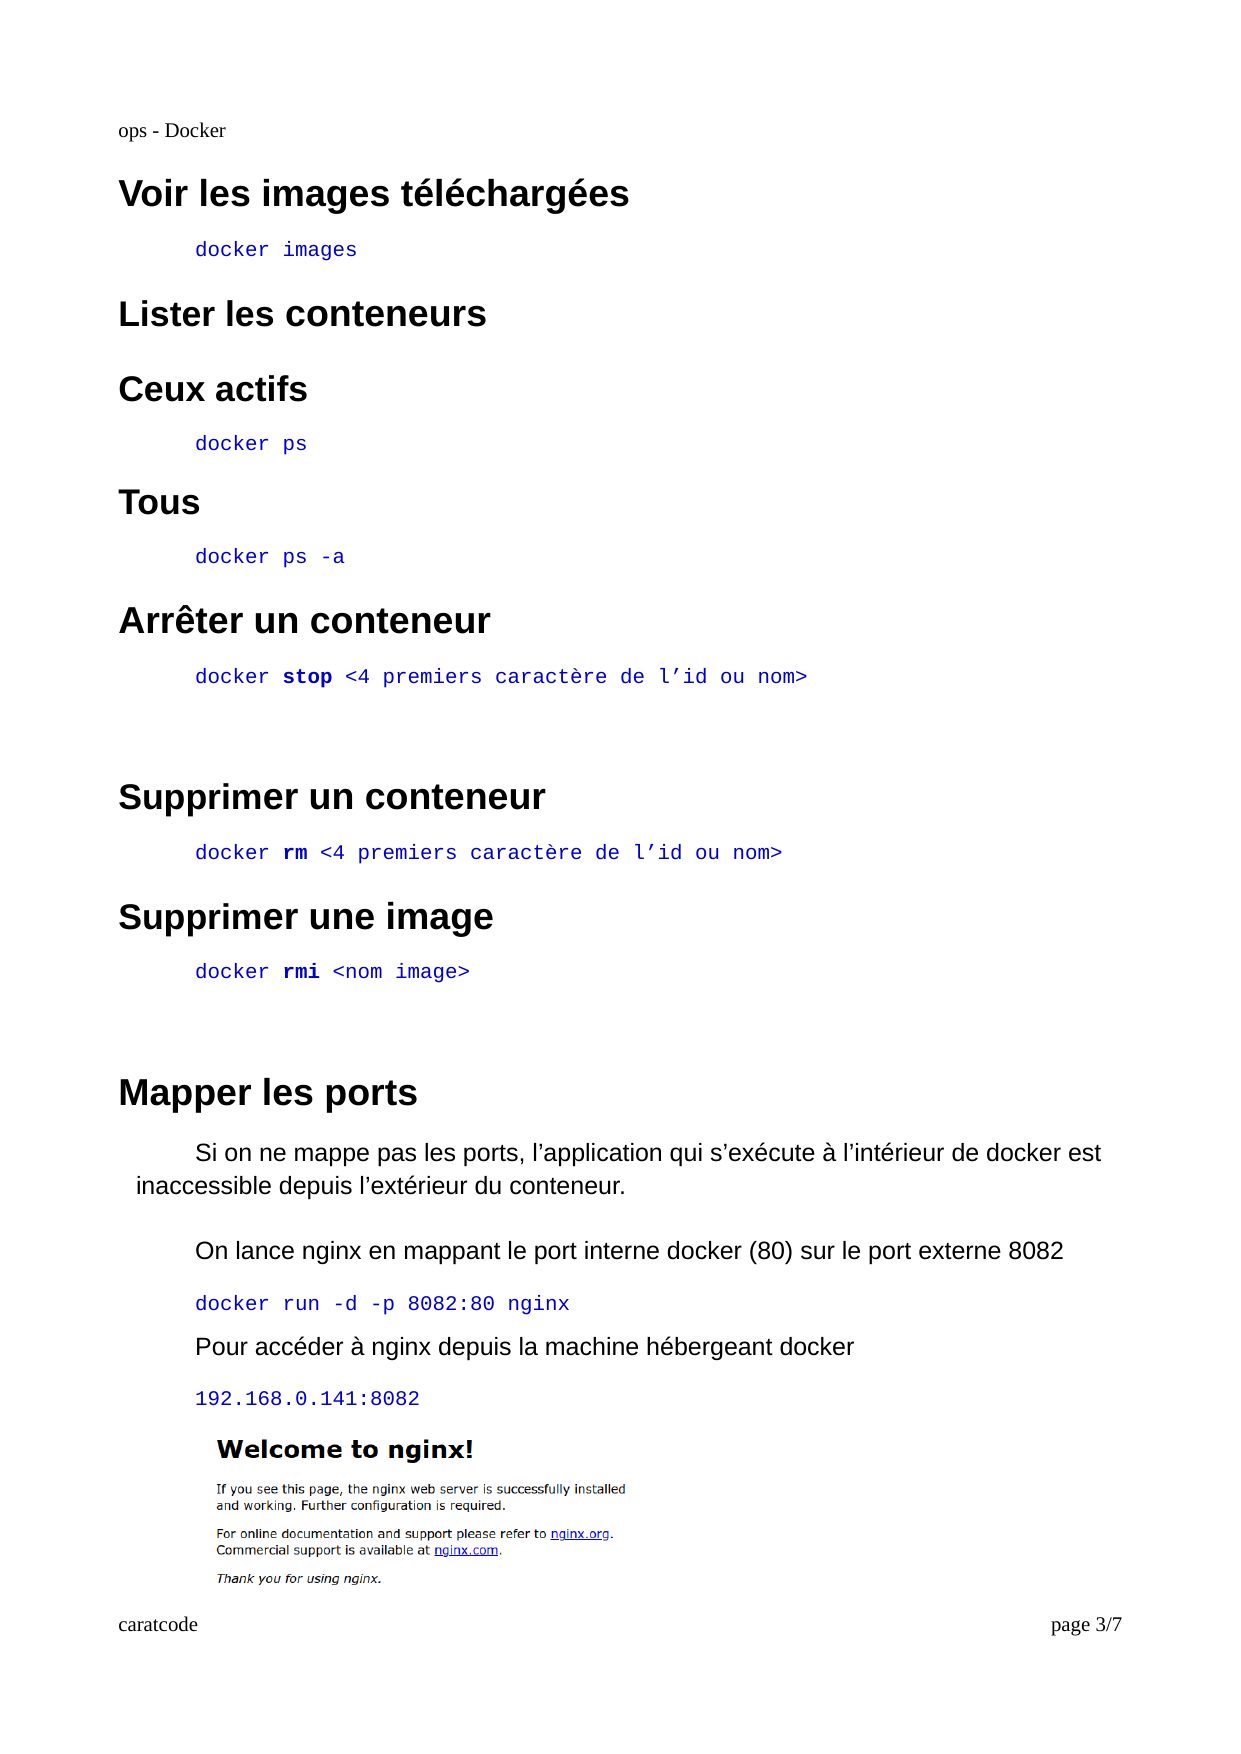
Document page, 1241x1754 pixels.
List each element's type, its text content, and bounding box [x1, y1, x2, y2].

subtitle Supprimer un conteneur [118, 774, 1122, 818]
text docker ps -a [136, 546, 1104, 570]
text 192.168.0.141:8082 [136, 1388, 1104, 1412]
text docker images [136, 239, 1104, 263]
text docker ps [136, 433, 1104, 457]
text docker run -d -p 8082:80 nginx [136, 1293, 1104, 1316]
subtitle Mapper les ports [118, 1070, 1122, 1113]
text Si on ne mappe pas les ports, l’application qui s’exécute à l’intérieur de docker est inaccessible depuis l’extérieur du conteneur. [136, 1138, 1122, 1199]
subtitle Supprimer une image [118, 894, 1122, 937]
subtitle Tous [118, 481, 1122, 522]
text On lance nginx en mappant le port interne docker (80) sur le port externe 8082 [136, 1236, 1122, 1265]
subtitle Arrêter un conteneur [118, 598, 1122, 641]
text docker rmi <nom image> [136, 961, 1104, 985]
text docker stop <4 premiers caractère de l’id ou nom> [136, 666, 1104, 689]
picture [202, 1423, 637, 1598]
text Pour accéder à nginx depuis la machine hébergeant docker [136, 1332, 1122, 1361]
subtitle Ceux actifs [118, 368, 1122, 409]
text docker rm <4 premiers caractère de l’id ou nom> [136, 842, 1104, 866]
subtitle Voir les images téléchargées [118, 172, 1122, 215]
subtitle Lister les conteneurs [118, 291, 1122, 334]
